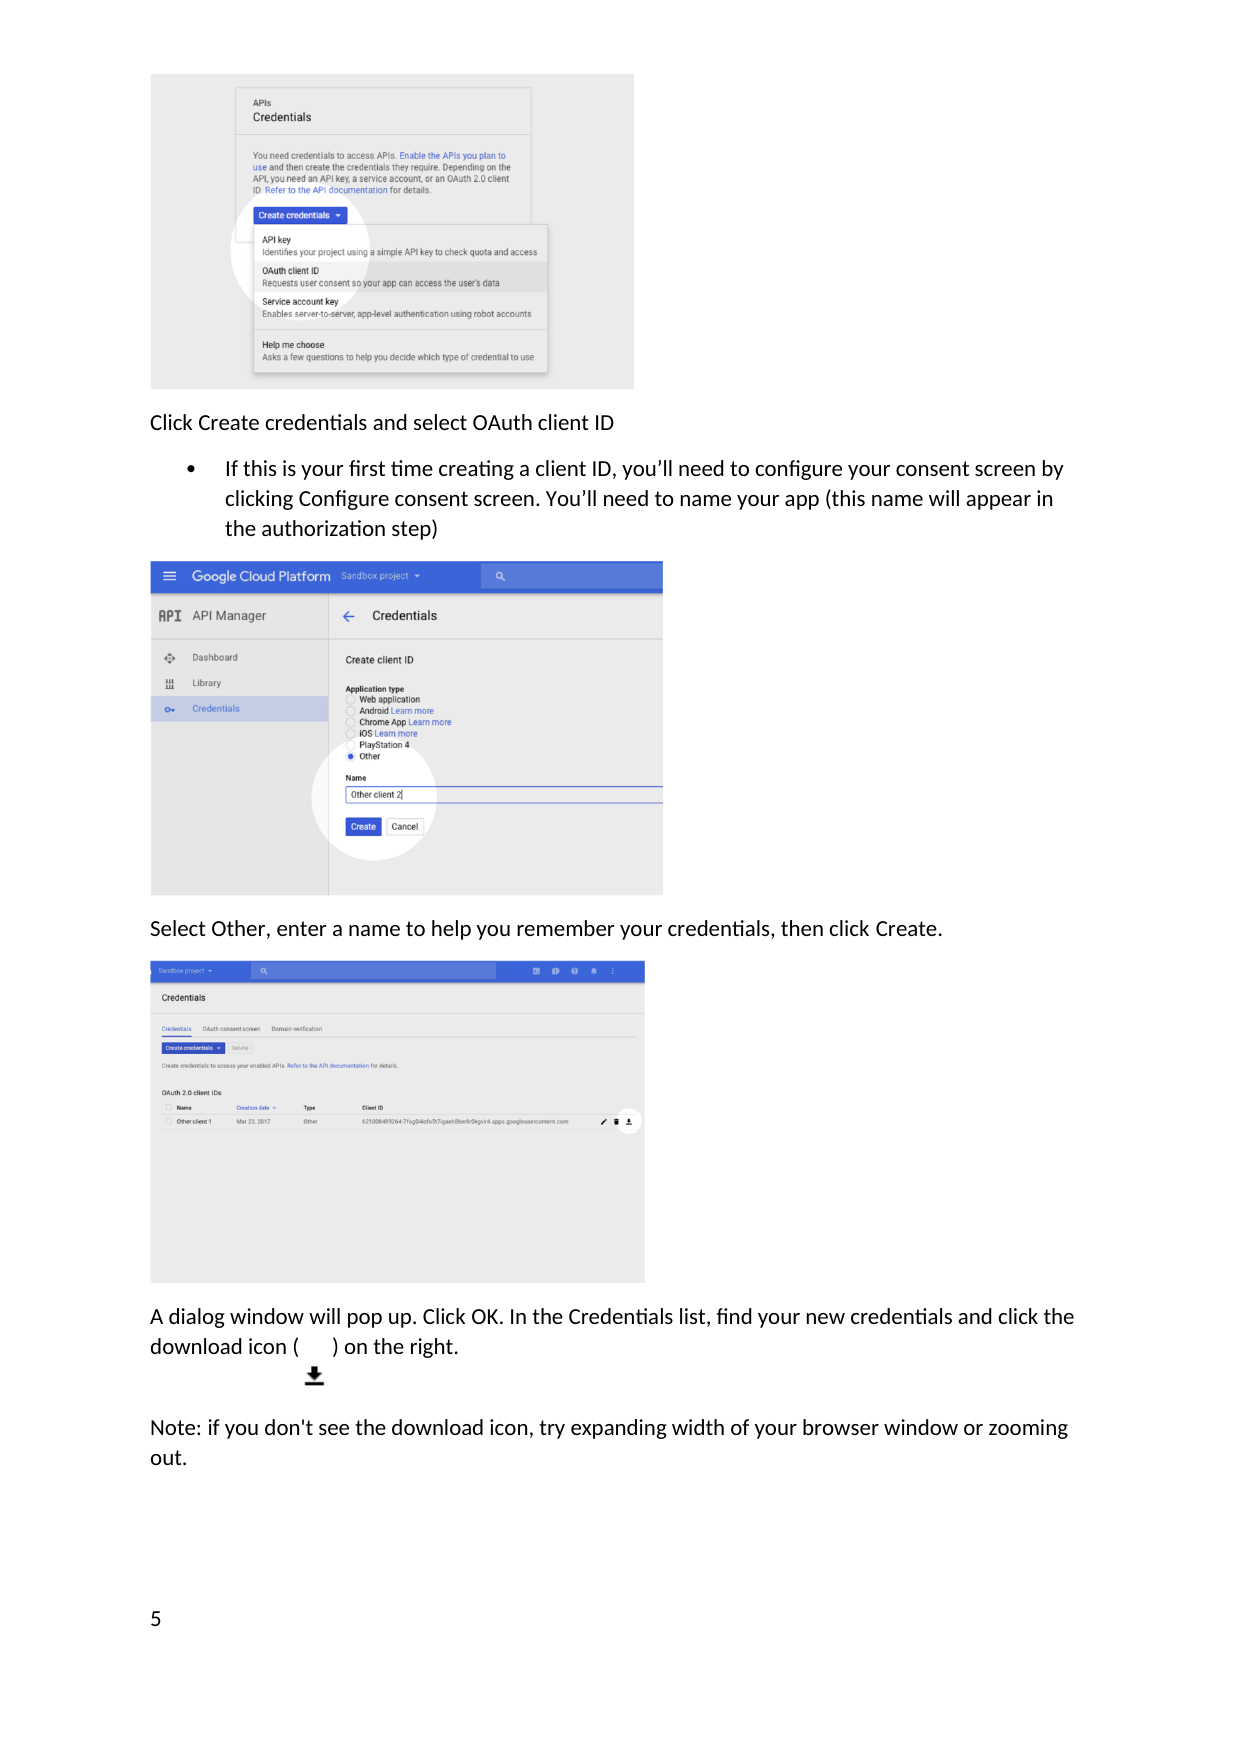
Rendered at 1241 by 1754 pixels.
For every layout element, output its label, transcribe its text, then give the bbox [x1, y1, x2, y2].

text A dialog window will pop up. Click OK. In the Credentials list, find your new credentials and click the download icon () on the right. [150, 1302, 1090, 1395]
text Click Create credentials and select OAuth client ID [150, 408, 1090, 436]
text Note: if you don't see the download icon, try expanding width of your browser window or zooming out. [150, 1413, 1090, 1471]
text Select Other, enter a name to help you remember your credentials, then click Create. [150, 914, 1090, 942]
list If this is your first time creating a client ID, you’ll need to configure your consent screen by clicking Configure consent screen. You’ll need to name your app (this name will appear in the authorization step) [187, 454, 1090, 542]
